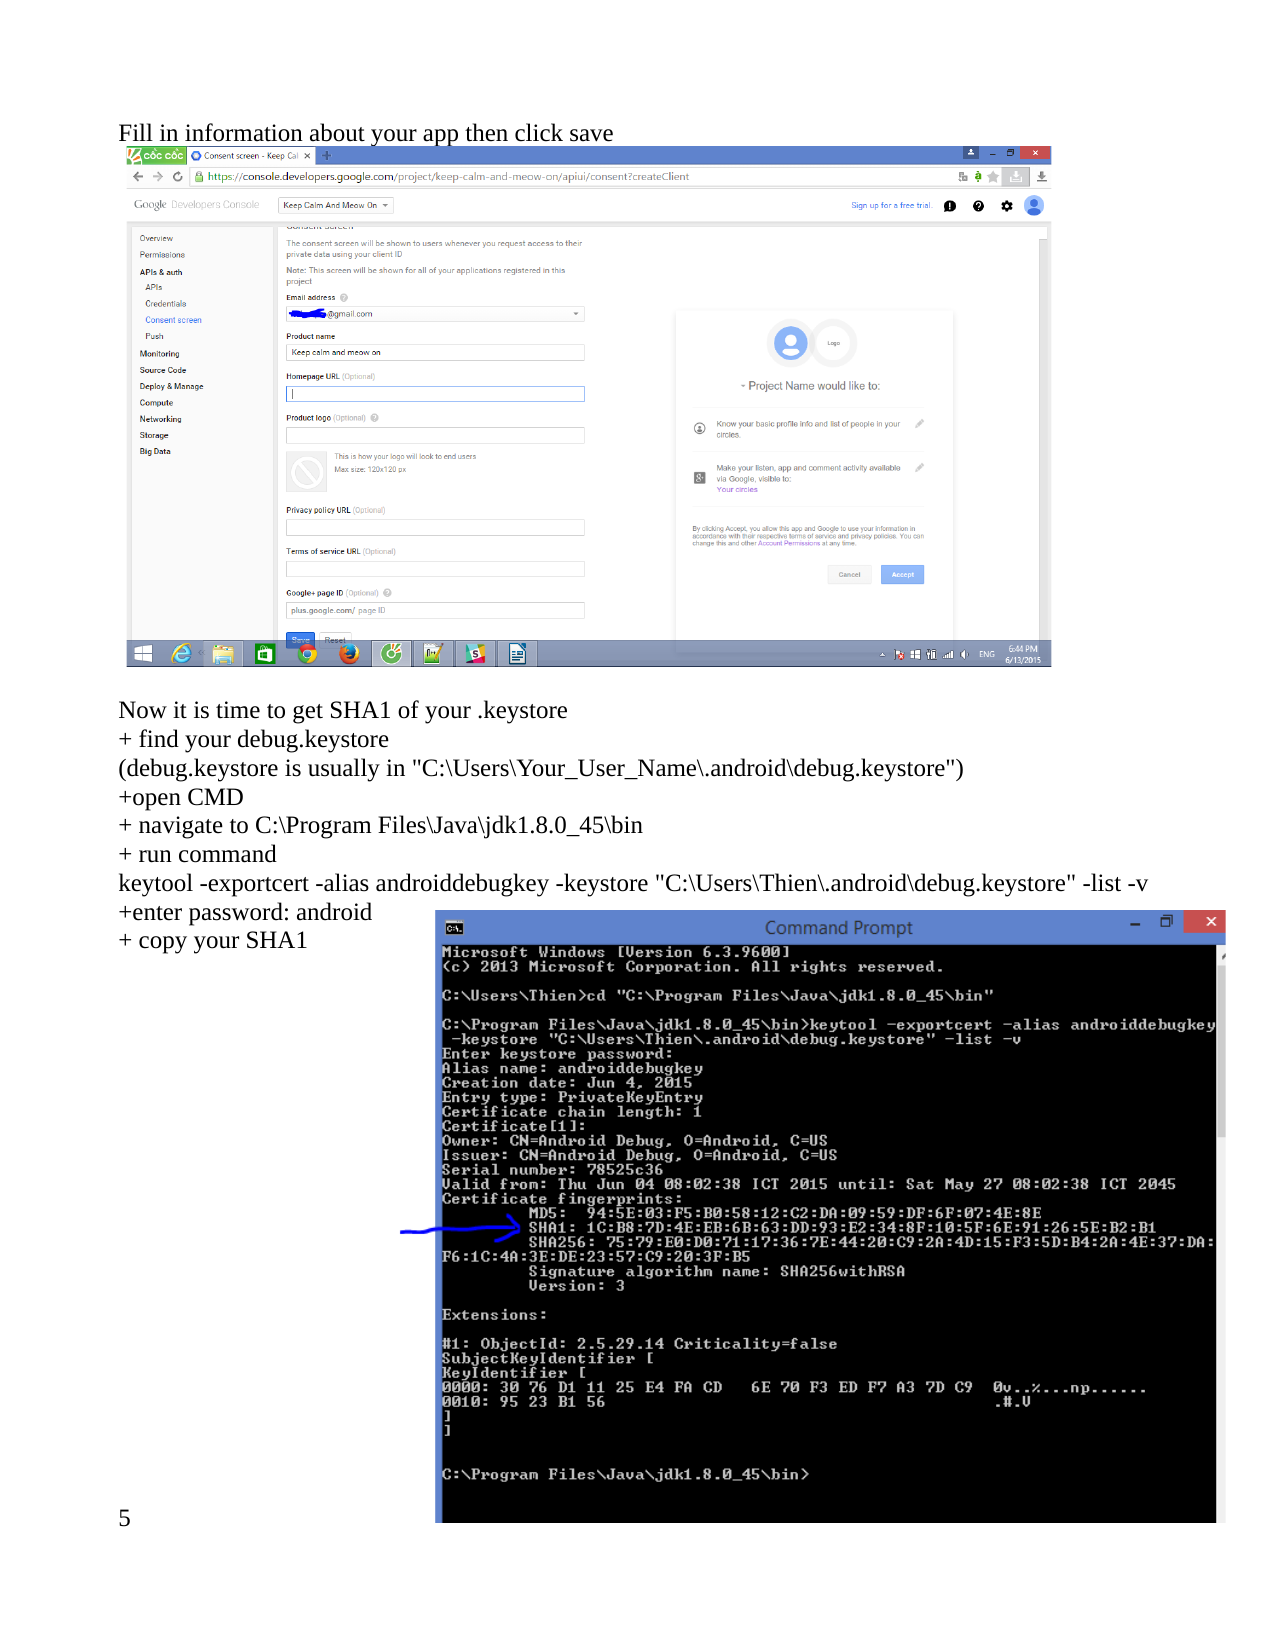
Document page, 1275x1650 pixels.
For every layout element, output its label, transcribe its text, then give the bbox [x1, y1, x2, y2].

text +enter password: android [118, 897, 1157, 926]
text + copy your SHA1 [118, 926, 399, 954]
text Fill in information about your app then click save [118, 118, 1157, 147]
text + navigate to C:\Program Files\Java\jdk1.8.0_45\bin [118, 811, 1157, 839]
text + run command [118, 839, 1157, 868]
picture [126, 146, 1052, 667]
picture [399, 910, 1226, 1523]
text + find your debug.keystore [118, 724, 1157, 753]
text (debug.keystore is usually in "C:\Users\Your_User_Name\.android\debug.keystore") [118, 753, 1157, 782]
text Now it is time to get SHA1 of your .keystore [118, 696, 1157, 724]
text +open CMD [118, 782, 1157, 811]
text keytool -exportcert -alias androiddebugkey -keystore "C:\Users\Thien\.android\debug.keystore" -list -v [118, 868, 1157, 897]
